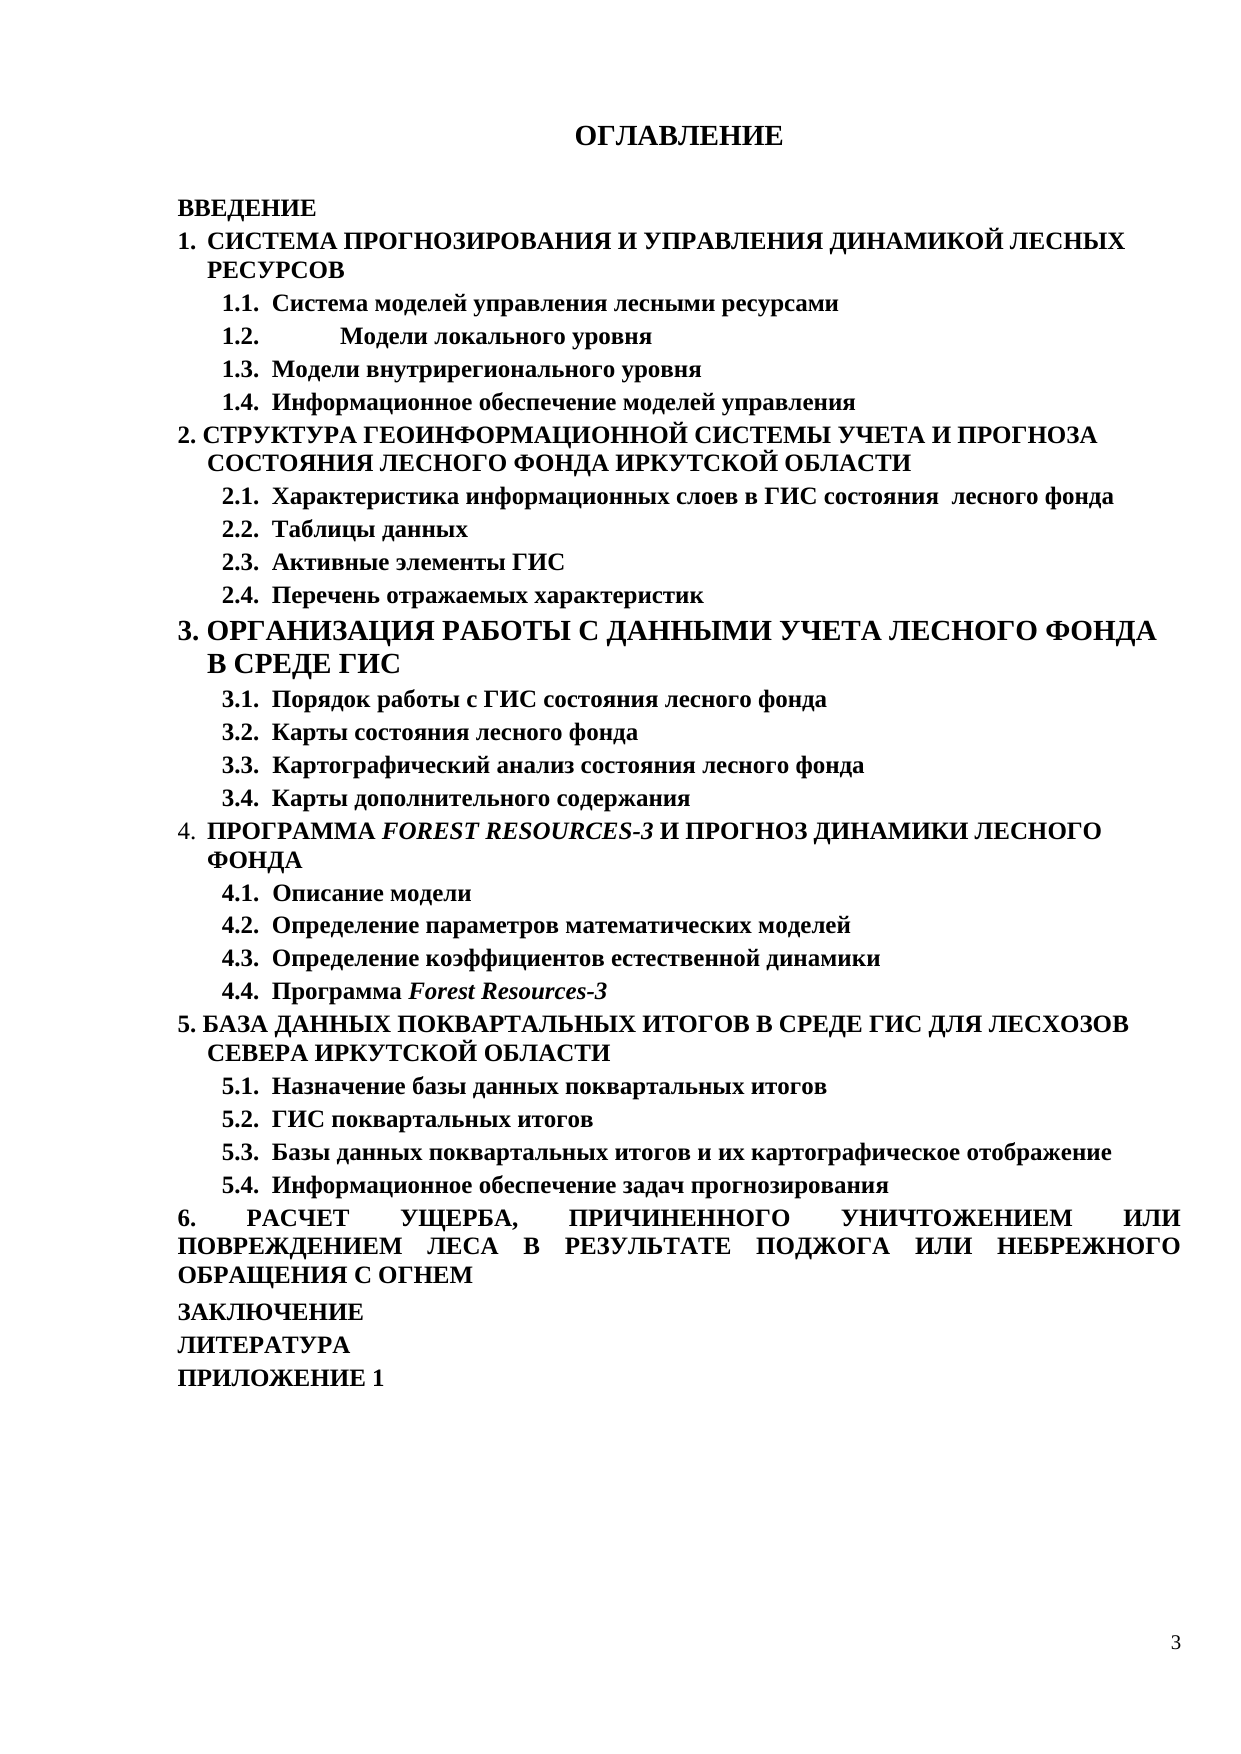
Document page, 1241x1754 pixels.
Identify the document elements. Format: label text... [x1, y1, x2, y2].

text ЗАКЛЮЧЕНИЕ [177, 1297, 1181, 1326]
subtitle 4.2. Определение параметров математических моделей [222, 911, 1181, 939]
text 5.1. Назначение базы данных поквартальных итогов [222, 1071, 1181, 1100]
list Информационное обеспечение задач прогнозирования [222, 1170, 1181, 1198]
subtitle 4.4. Программа Forest Resources-3 [222, 976, 1179, 1005]
subtitle 2.1. Характеристика информационных слоев в ГИС состояния лесного фонда [222, 481, 1181, 510]
text 2.3. Активные элементы ГИС [222, 547, 1181, 576]
list Система прогнозирования и управления динамикой лесных ресурсов [177, 226, 1181, 284]
text 1.4. Информационное обеспечение моделей управления [222, 387, 1181, 416]
list Модели локального уровня [222, 321, 1181, 350]
text ВВЕДЕНИЕ [177, 193, 1181, 222]
text ОГЛАВЛЕНИЕ [177, 118, 1181, 152]
text 3.1. Порядок работы с ГИС состояния лесного фонда [222, 684, 1181, 713]
subtitle 4.3. Определение коэффициентов естественной динамики [222, 943, 1179, 972]
text 2.4. Перечень отражаемых характеристик [222, 580, 1181, 609]
text ЛИТЕРАТУРА [177, 1330, 1181, 1359]
text 1.3. Модели внутрирегионального уровня [222, 354, 1181, 383]
subtitle ПРОГРАММА FOREST RESOURCES-3 И ПРОГНОЗ ДИНАМИКИ ЛЕСНОГО ФОНДА [177, 816, 1181, 873]
text 2. структура Геоинформационной системы учета и прогноза состояния лесного фонда Иркутской области [177, 420, 1181, 477]
text 3.2. Карты состояния лесного фонда [222, 717, 1181, 746]
text 5. БАЗА ДАННЫХ ПОКВАРТАЛЬНЫХ ИТОГОВ В СРЕДЕ ГИС ДЛЯ ЛЕСХОЗОВ СЕВЕРА ИРКУТСКОЙ ОБЛАСТИ [177, 1009, 1181, 1067]
subtitle Описание модели [222, 878, 1181, 906]
text 1.1. Система моделей управления лесными ресурсами [222, 288, 1181, 317]
list Картографический анализ состояния лесного фонда [222, 750, 1181, 779]
text 5.2. ГИС поквартальных итогов [222, 1104, 1181, 1133]
text 2.2. Таблицы данных [222, 514, 1181, 543]
text 5.3. Базы данных поквартальных итогов и их картографическое отображение [222, 1137, 1181, 1166]
text 3.4. Карты дополнительного содержания [222, 783, 1181, 812]
subtitle ПРИЛОЖЕНИЕ 1 [177, 1363, 1181, 1392]
text 3. ОРГАНИЗАЦИЯ РАБОТЫ С ДАННЫМИ УЧЕТА ЛЕСНОГО ФОНДА В СРЕДЕ ГИС [177, 613, 1181, 680]
text 6. РАСЧЕТ УЩЕРБА, ПРИЧИНЕННОГО УНИЧТОЖЕНИЕМ ИЛИ ПОВРЕЖДЕНИЕМ ЛЕСА В РЕЗУЛЬТАТЕ ПОДЖОГА ИЛИ НЕБРЕЖНОГО ОБРАЩЕНИЯ С ОГНЕМ [177, 1203, 1181, 1289]
